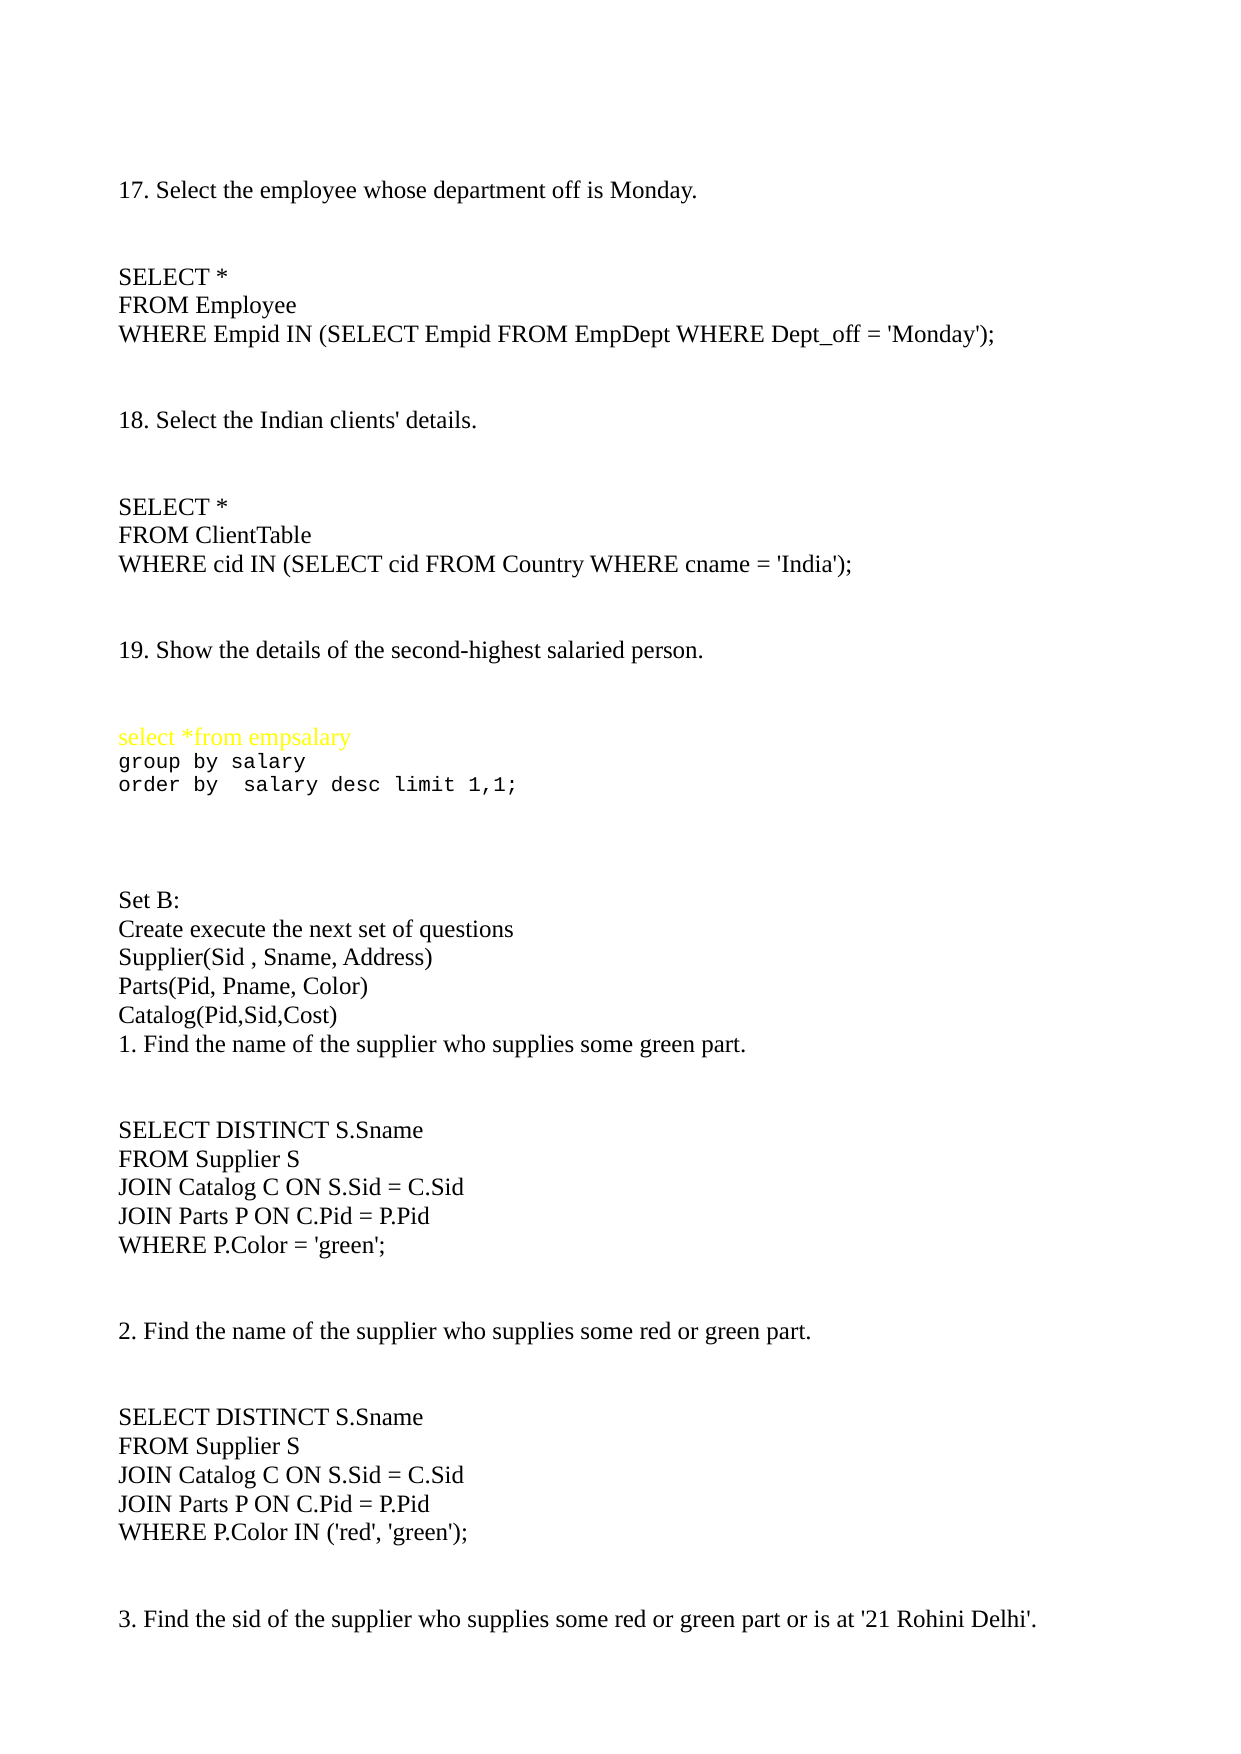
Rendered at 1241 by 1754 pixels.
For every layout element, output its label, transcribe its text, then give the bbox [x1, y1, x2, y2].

text Catalog(Pid,Sid,Cost) [118, 1000, 1122, 1029]
text Create execute the next set of questions [118, 914, 1122, 942]
text order by salary desc limit 1,1; [118, 774, 1122, 798]
text 1. Find the name of the supplier who supplies some green part. SELECT DISTINCT S.Sname FROM Supplier S JOIN Catalog C ON S.Sid = C.Sid JOIN Parts P ON C.Pid = P.Pid WHERE P.Color = 'green'; 2. Find the name of the supplier who supplies some red or green part. SELECT DISTINCT S.Sname FROM Supplier S JOIN Catalog C ON S.Sid = C.Sid JOIN Parts P ON C.Pid = P.Pid WHERE P.Color IN ('red', 'green'); 3. Find the sid of the supplier who supplies some red or green part or is at '21 Rohini Delhi'. [118, 1029, 1122, 1632]
text Parts(Pid, Pname, Color) [118, 971, 1122, 1000]
text 17. Select the employee whose department off is Monday. SELECT * FROM Employee WHERE Empid IN (SELECT Empid FROM EmpDept WHERE Dept_off = 'Monday'); 18. Select the Indian clients' details. SELECT * FROM ClientTable WHERE cid IN (SELECT cid FROM Country WHERE cname = 'India'); 19. Show the details of the second-highest salaried person. select *from empsalary [118, 118, 1122, 751]
text group by salary [118, 751, 1122, 774]
text Set B: [118, 827, 1122, 914]
text Supplier(Sid , Sname, Address) [118, 942, 1122, 971]
